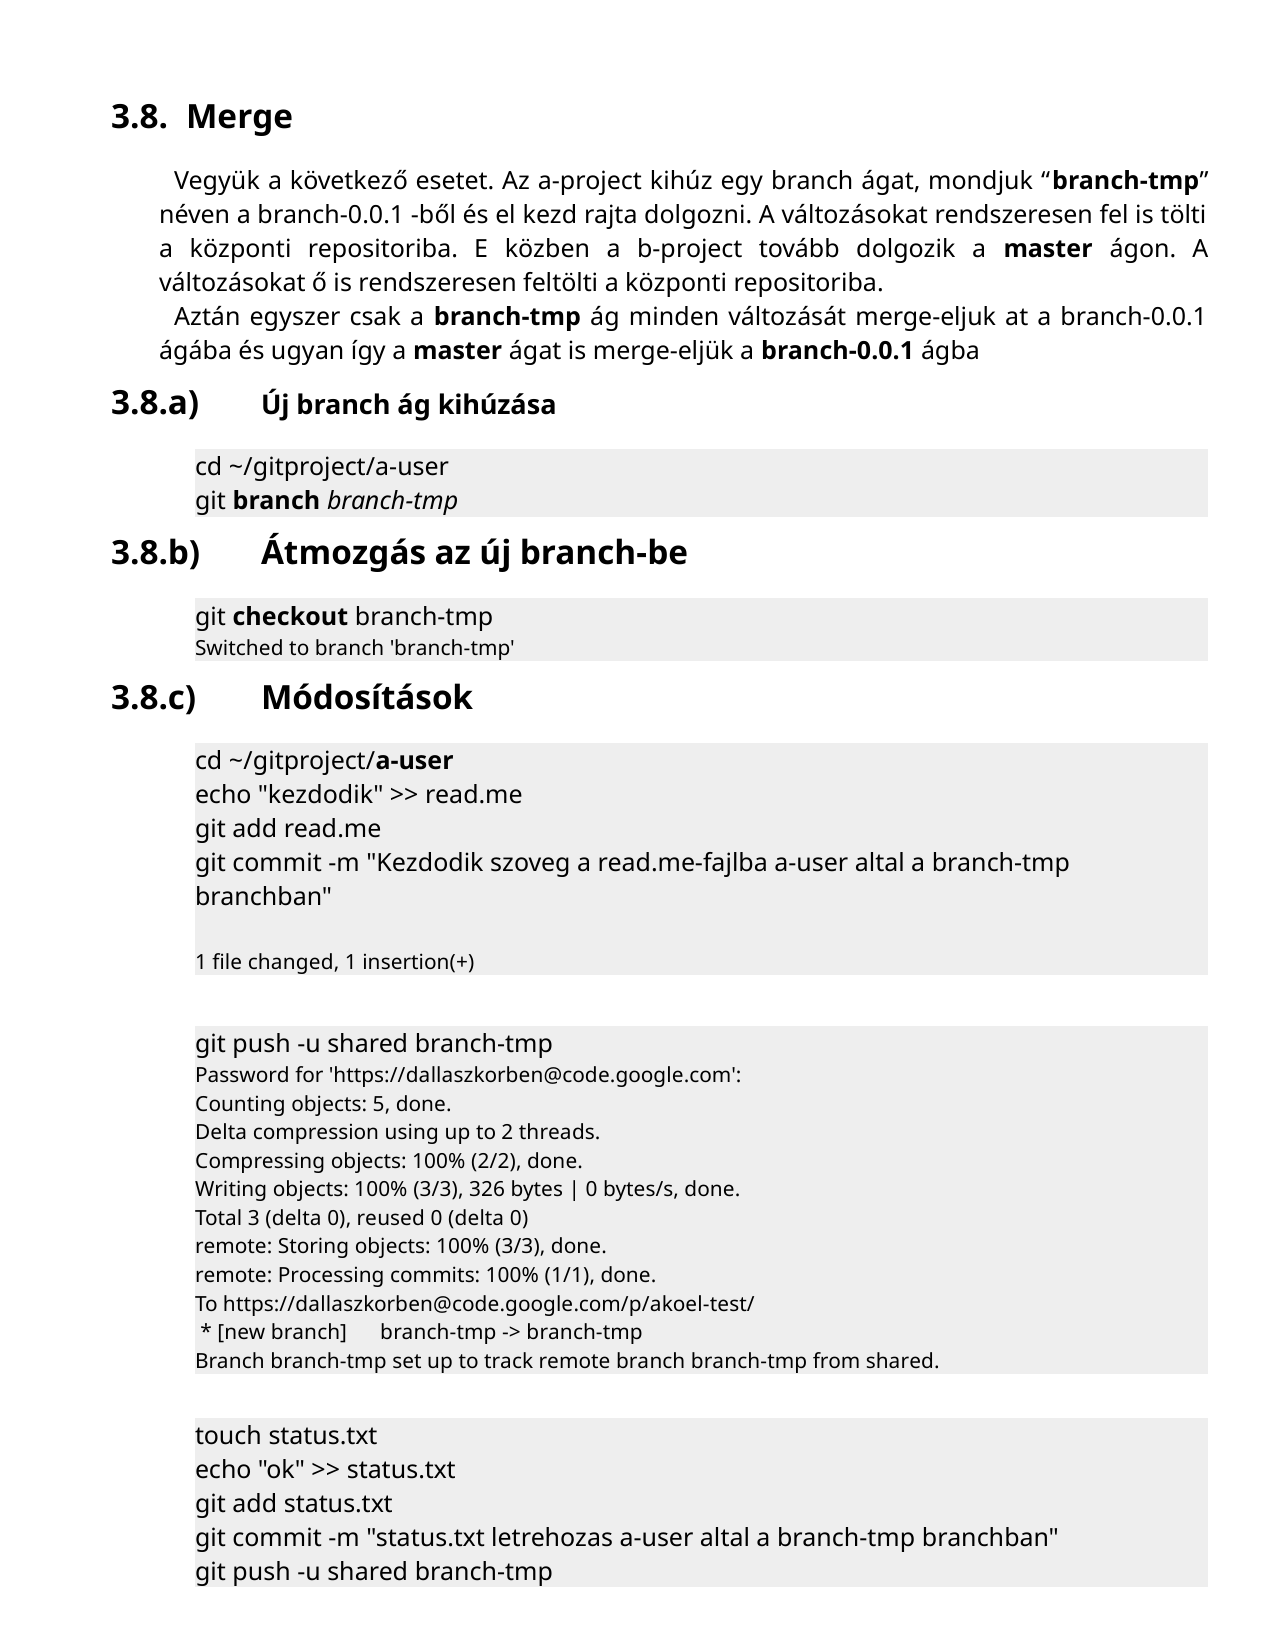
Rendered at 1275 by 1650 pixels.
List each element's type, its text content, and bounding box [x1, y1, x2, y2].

text touch status.txt echo "ok" >> status.txt git add status.txt git commit -m "status.txt letrehozas a-user altal a branch-tmp branchban" git push -u shared branch-tmp [195, 1418, 1208, 1587]
text cd ~/gitproject/a-user git branch branch-tmp [195, 449, 1208, 517]
text 1 file changed, 1 insertion(+) [195, 947, 1208, 975]
subtitle Merge [111, 93, 1208, 139]
text git push -u shared branch-tmp [195, 1026, 1208, 1060]
subtitle Új branch ág kihúzása [111, 379, 1208, 425]
subtitle Átmozgás az új branch-be [111, 528, 1208, 574]
text Vegyük a következő esetet. Az a-project kihúz egy branch ágat, mondjuk “branch-tmp” néven a branch-0.0.1 -ből és el kezd rajta dolgozni. A változásokat rendszeresen fel is tölti a központi repositoriba. E közben a b-project tovább dolgozik a master ágon. A változásokat ő is rendszeresen feltölti a központi repositoriba. [159, 163, 1208, 299]
text cd ~/gitproject/a-user echo "kezdodik" >> read.me git add read.me git commit -m "Kezdodik szoveg a read.me-fajlba a-user altal a branch-tmp branchban" [195, 743, 1208, 913]
subtitle Módosítások [111, 673, 1208, 719]
text Switched to branch 'branch-tmp' [195, 632, 1208, 661]
text git checkout branch-tmp [195, 598, 1208, 632]
text Password for 'https://dallaszkorben@code.google.com': Counting objects: 5, done. Delta compression using up to 2 threads. Compressing objects: 100% (2/2), done. Writing objects: 100% (3/3), 326 bytes | 0 bytes/s, done. Total 3 (delta 0), reused 0 (delta 0) remote: Storing objects: 100% (3/3), done. remote: Processing commits: 100% (1/1), done. To https://dallaszkorben@code.google.com/p/akoel-test/ * [new branch] branch-tmp -> branch-tmp Branch branch-tmp set up to track remote branch branch-tmp from shared. [195, 1060, 1208, 1374]
text Aztán egyszer csak a branch-tmp ág minden változását merge-eljuk at a branch-0.0.1 ágába és ugyan így a master ágat is merge-eljük a branch-0.0.1 ágba [159, 299, 1208, 367]
